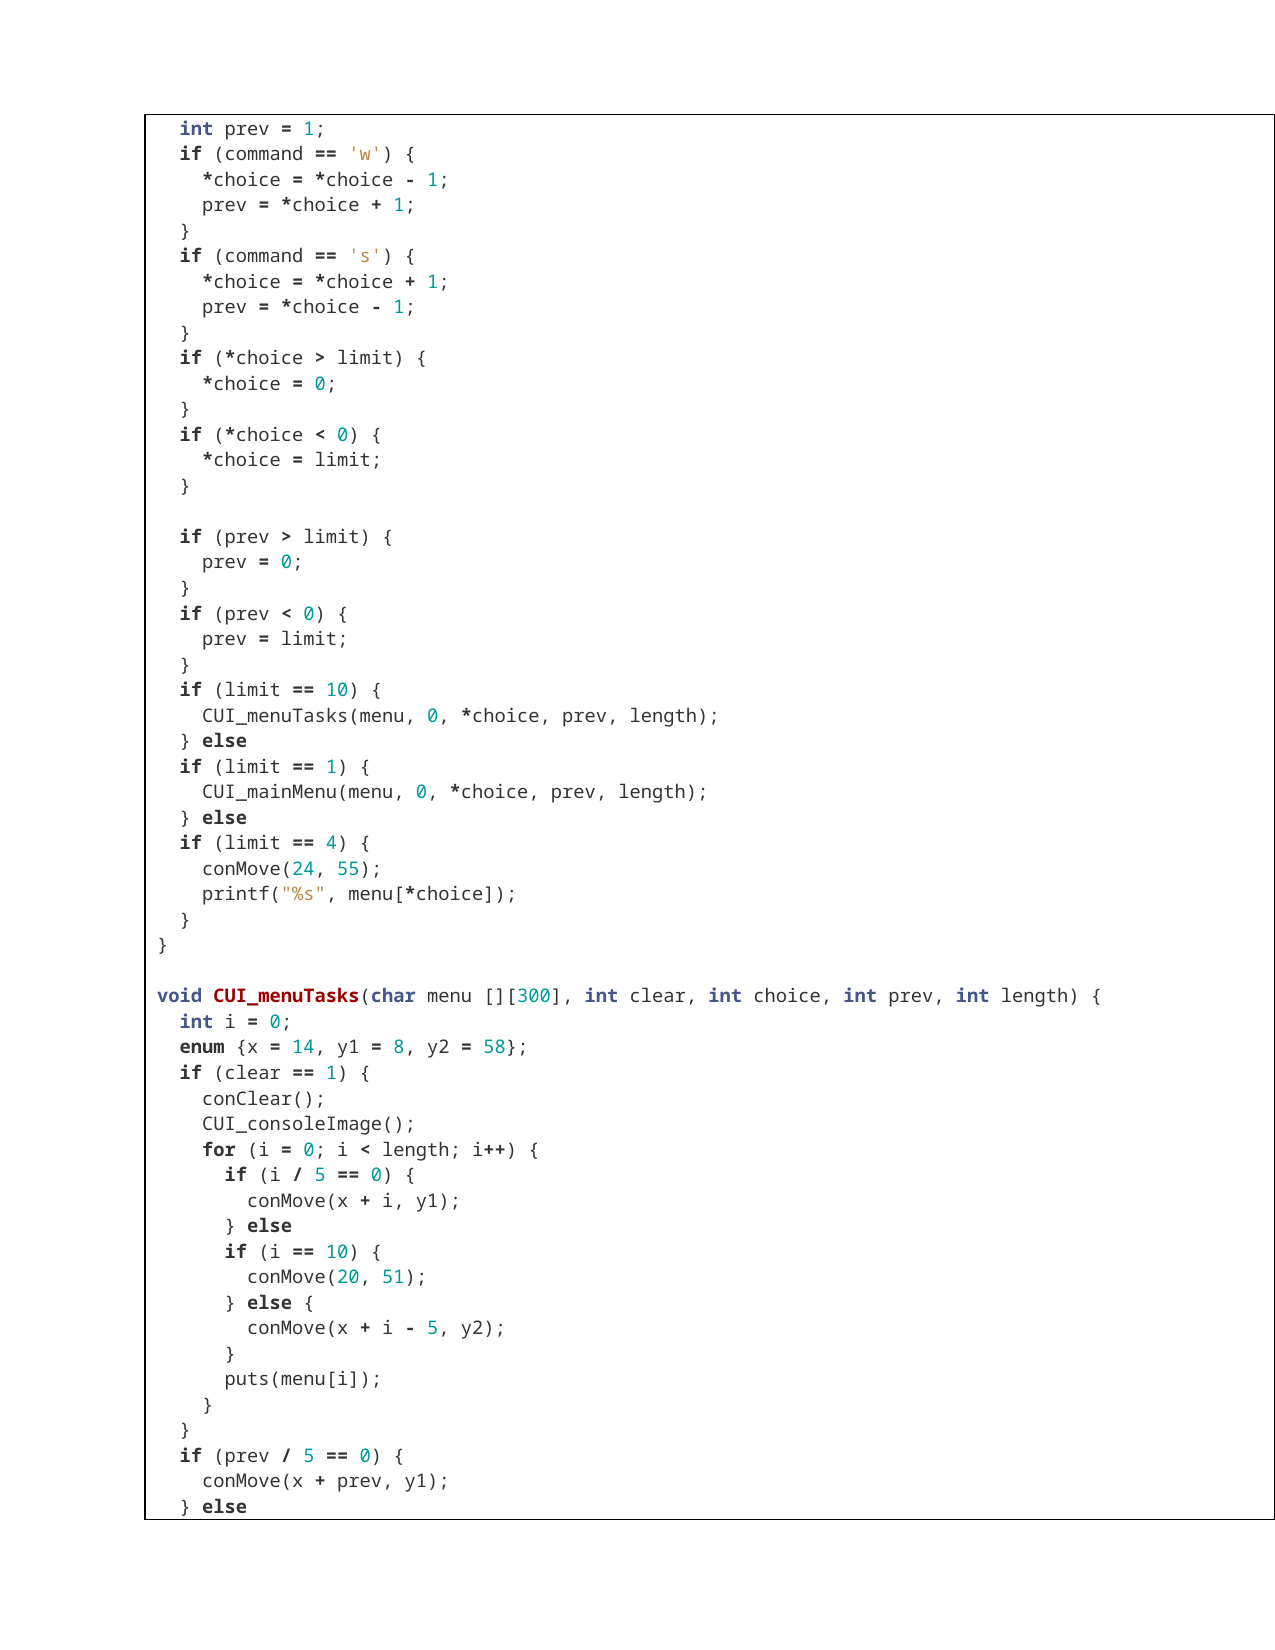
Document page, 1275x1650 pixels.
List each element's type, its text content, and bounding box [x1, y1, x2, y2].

table_cell #include <pbconsole.h> #include <assert.h> #include <string.h> #include <cui.h> #include <list.h> #include <convert.h> #define throw(MSG) assert(0 && MSG); void CUI_consoleImage (void) { const char colorsTable[16][2] = { {'1', BG_YELLOW}, {'2', BG_BLUE}, }; int i; int j; int colorPairIndex = 0; int colorsTableLength = sizeof(colorsTable) / sizeof(colorsTable[0]); int image[8][38] = { { '1','1','2','2','2','2', '2','2','2','2', '2','2','1','1','1','2','2', '2','2','2','2', '1','1','1','1','1','2', '2','2','2','2', '1','1','2','2','2','1','1'}, { '1','1','2','2','2','2', '2','2','2','2', '2','1','1','1','1','1','2', '2','2','2','2', '1','1','2','2','1','1', '2','2','2','2', '1','1','2','2','2','1','1'}, { '1','1','2','2','2','2', '2','2','2','2', '1','1','1','2','1','1','1', '2','2','2','2', '1','1','2','2','1','1', '2','2','2','2', '1','1','2','2','2','1','1'}, { '1','1','2','2','2','2', '2','2','2','2', '1','1','2','2','2','1','1', '2','2','2','2', '1','1','1','1','1','2', '2','2','2','2', '1','1','2','2','2','1','1'}, { '1','1','2','2','2','2', '2','2','2','2', '1','1','2','2','2','1','1', '2','2','2','2', '1','1','2','2','1','1', '2','2','2','2', '1','1','1','1','1','1','1'}, { '1','1','2','2','2','2', '2','2','2','2', '1','1','1','1','1','1','1', '2','2','2','2', '1','1','2','2','1','1', '2','2','2','2', '2','2','2','2','2','1','1'}, { '1','1','2','2','2','2', '2','2','2','2', '1','1','2','2','2','1','1', '2','2','2','2', '1','1','2','2','1','1', '2','2','2','2', '2','2','2','2','2','1','1'}, { '1','1','1','1','1','1', '2','2','2','2', '1','1','2','2','2','1','1', '2','2','2','2', '1','1','1','1','1','1', '2','2','2','2', '2','2','2','2','2','1','1'}, }; for (i = 0; i < 10; i++) { for(j = 0; j < 118; j++) { conMove(i + 2, j + 2); conSetAttr(BG_BLUE); putchar(' '); conReset(); } } for (i = 0; i < 8; i++) { for (j = 0; j < 38; j++) { char colorCode = '\0'; char color = '\0'; /* get current color code from colorsPalette */ colorCode = image[i][j]; /* find corresponding color in table */ for (colorPairIndex = 0; colorPairIndex < colorsTableLength; colorPairIndex++) { char colorPairCode = colorsTable[colorPairIndex][0]; char colorPairColor = colorsTable[colorPairIndex][1]; if (colorCode == colorPairCode) { color = colorPairColor; break; /* we have found our color, break the loop */ } } /* print space with founded color background */ conSetAttr(color); conMove(3 + i, 41 + j); putchar(' '); } conReset(); puts(""); } conSetAttr(BG_RED); for (i = 0; i < 37; i++) { conMove(i + 1, 1); putchar(' '); conMove(i + 1, 121); putchar(' '); } for (i = 0; i < 120; i++) { conMove(1, i + 1); putchar(' '); conMove(12, i + 1); putchar(' '); conMove(22, i + 1); putchar(' '); conMove(38, i + 1); putchar(' '); } conSetAttr(FG_BLACK); conSetAttr(BG_WHITE); conMove(12, 45); printf("CHOOSE TASK (use \"w\" or \"s\")"); conMove(22, 56); printf("DISPLAY"); conReset(); } void CUI_menuChoice(char command, int * choice, int limit, char menu[][300], int length) { int prev = 1; if (command == 'w') { *choice = *choice - 1; prev = *choice + 1; } if (command == 's') { *choice = *choice + 1; prev = *choice - 1; } if (*choice > limit) { *choice = 0; } if (*choice < 0) { *choice = limit; } if (prev > limit) { prev = 0; } if (prev < 0) { prev = limit; } if (limit == 10) { CUI_menuTasks(menu, 0, *choice, prev, length); } else if (limit == 1) { CUI_mainMenu(menu, 0, *choice, prev, length); } else if (limit == 4) { conMove(24, 55); printf("%s", menu[*choice]); } } void CUI_menuTasks(char menu [][300], int clear, int choice, int prev, int length) { int i = 0; enum {x = 14, y1 = 8, y2 = 58}; if (clear == 1) { conClear(); CUI_consoleImage(); for (i = 0; i < length; i++) { if (i / 5 == 0) { conMove(x + i, y1); } else if (i == 10) { conMove(20, 51); } else { conMove(x + i - 5, y2); } puts(menu[i]); } } if (prev / 5 == 0) { conMove(x + prev, y1); } else if (prev == 10) { conMove(20, 51); } else { conMove(x + prev - 5, y2); } puts(menu[prev]); conSetAttr(BG_BLACK); if (choice / 5 == 0) { conMove(x + choice, y1); } else if (choice == 10) { conMove(20, 51); } else { conMove(x + choice - 5, y2); } puts(menu[choice]); conReset(); } void CUI_mainMenu(char menu [][300], int clear, int choice, int prev, int length) { int i = 0; enum {x = 14, y = 44}; if (clear == 1) { conClear(); CUI_consoleImage(); for (i = 0; i < length; i++) { conMove(x + i, y); puts(menu[i]); } } conMove(x + prev, y); puts(menu[prev]); conSetAttr(BG_BLACK); conMove(x + choice, y); puts(menu[choice]); conReset(); } void CUI_endProg(void) { const char colorsTable[16][2] = { {'0', BG_BLACK}, {'1', BG_INTENSITY_BLACK}, {'2', BG_BLUE}, {'3', BG_YELLOW}, {'4', BG_GREEN}, {'5', BG_MAGENTA}, {'6', BG_CYAN}, {'7', BG_INTENSITY_CYAN}, {'8', BG_RED}, {'9', BG_INTENSITY_RED}, {'B', BG_INTENSITY_YELLOW}, {'A', BG_INTENSITY_GREEN}, {'C', BG_INTENSITY_BLUE}, {'D', BG_INTENSITY_MAGENTA}, {'E', BG_WHITE}, {'F', BG_INTENSITY_WHITE} }; int i, j; int colorPairIndex = 0; int colorsTableLength = sizeof(colorsTable) / sizeof(colorsTable[0]); char image[28][28] = { { '1','1','1','1','1','1','1','1','1','1','1','1','1','1','1','1','1','1','1','1','1','1','1','1','1','1','1','1' }, { '1','1','1','1','1','1','1','1','1','1','1','1','1','1','1','1','1','1','1','1','1','1','1','1','1','1','1','1' }, { '1','1','1','1','1','1','1','1','1','1','1','1','1','1','1','1','1','1','1','1','1','1','1','1','1','1','1','1' }, { '1','1','1','1','1','1','1','1','1','1','1','1','1','1','1','1','1','1','1','1','1','1','1','1','1','1','1','1' }, { '1','1','1','1','1','1','1','1','1','1','1','1','1','1','1','1','1','1','1','1','1','1','1','1','1','1','1','1' }, { '1','1','1','1','1','1','1','1','1','1','1','1','1','1','1','1','1','1','1','1','1','1','1','1','1','1','1','1' }, { 'F','F','F','F','F','F','F','F','F','F','0','0','0','0','0','0','0','0','0','0','0','F','F','F','F','F','F','F' }, { 'F','F','F','F','F','F','F','F','0','0','F','F','F','F','F','F','F','F','F','F','0','0','0','0','F','F','F','F' }, { 'F','F','F','F','F','0','0','0','F','F','F','F','F','F','F','0','F','F','F','F','F','F','F','0','0','0','0','F' }, { 'F','F','F','0','0','F','F','F','F','F','F','F','F','F','F','0','F','F','F','F','F','F','F','F','F','F','0','0' }, { 'F','0','0','F','F','F','F','F','F','0','F','F','F','F','F','0','F','F','F','F','F','F','F','F','F','F','F','F' }, { '0','F','F','F','F','F','F','F','0','F','0','C','F','F','F','F','0','F','F','0','F','F','F','F','F','F','F','F' }, { 'F','0','0','F','F','F','F','F','0','0','0','C','0','F','F','F','0','F','F','0','F','F','F','F','F','F','F','F' }, { 'F','F','F','0','F','F','F','F','0','0','C','C','F','0','F','F','F','0','F','F','0','F','F','F','F','F','F','F' }, { 'F','F','F','F','0','F','F','F','F','0','C','C','F','0','F','F','F','0','F','F','0','F','F','F','F','F','F','F' }, { 'F','F','F','F','0','F','F','F','F','F','C','C','0','3','0','F','F','F','0','F','F','0','F','F','F','F','F','F' }, { 'F','F','F','0','F','F','F','F','F','0','F','C','F','0','F','F','F','F','0','0','0','0','F','F','F','F','F','F' }, { 'F','0','0','F','F','F','F','F','0','F','0','C','F','0','F','F','F','F','F','F','F','F','F','F','F','F','F','F' }, { '0','F','F','F','F','F','F','F','0','0','0','C','0','F','F','F','F','F','0','0','0','0','0','0','0','0','0','0' }, { 'F','0','0','F','F','F','F','F','C','C','C','C','F','F','F','F','F','F','F','F','F','F','F','F','0','0','F','F' }, { 'F','F','F','0','0','0','0','0','C','C','C','C','0','0','0','0','0','0','0','0','0','0','0','0','0','F','F','F' }, { 'F','F','F','F','F','C','C','C','C','C','C','C','C','C','C','F','F','F','F','F','F','F','F','F','F','F','F','F' }, { '1','1','1','1','1','1','1','1','1','1','1','1','1','1','1','1','1','1','1','1','1','1','1','1','1','1','1','1' }, { '1','1','1','1','1','1','1','1','1','1','1','1','1','1','1','1','1','1','1','1','1','1','1','1','1','1','1','1' }, { '1','1','1','1','1','1','1','1','1','1','1','1','1','1','1','1','1','1','1','1','1','1','1','1','1','1','1','1' }, { '1','1','1','1','1','1','1','1','1','1','1','1','1','1','1','1','1','1','1','1','1','1','1','1','1','1','1','1' }, { '1','1','1','1','1','1','1','1','1','1','1','1','1','1','1','1','1','1','1','1','1','1','1','1','1','1','1','1' }, { '1','1','1','1','1','1','1','1','1','1','1','1','1','1','1','1','1','1','1','1','1','1','1','1','1','1','1','1' } }; int length_i = sizeof(image) / sizeof(image[0]); int length_j = sizeof(image[0]) / sizeof(image[0][0]); conClear(); for (i = 2; i < length_i - 2; i++) { for (j = 0; j < length_j; j++) { char colorCode = '\0'; char color = '\0'; /* get current color code from colorsPalette */ colorCode = image[i][j]; /* find corresponding color in table */ for (colorPairIndex = 0; colorPairIndex < colorsTableLength; colorPairIndex++) { char colorPairCode = colorsTable[colorPairIndex][0]; char colorPairColor = colorsTable[colorPairIndex][1]; if (colorCode == colorPairCode) { color = colorPairColor; break; /* we have found our color, break the loop */ } } /* print space with founded color background */ conSetAttr(color); conMove(i + 8, j + 46); putchar(' '); } conReset(); puts(""); } puts(""); conSetAttr(FG_RED); for (i = 0; i < 125; i++) { conMove(34, 1 + i); putchar('='); conMove(36, 1 + i); putchar('='); } CUI_printStr("Goodbye", 35, 55, "FG_YELLOW"); conShowCursor(); conMove(37, 1); } void CUI_printList(List * self) { int count = List_count(self); int i = 0; if (count == 0) { CUI_printStr("Список порожній!", 1, 54, "FG_YELLOW"); return; } for (i = 0; i < count; i++) { CUI_printNode(List_elementAt(self, i)); } } void CUI_printNode(ListNode * node) { if (node == NULL) throw("NULL reference"); ProgLang_print(List_getProgLang(node)); puts(""); } void CUI_controlPrint(List * self) { char commandExit = '1'; int position = 0; int index = 0; int countNode = 0; while(commandExit != '\n') { conClear(); index = position; while(List_elementAt(self, index) != NULL && countNode <= 5) { CUI_printNode(List_elementAt(self, index)); index++; countNode++; } countNode = 0; CUI_printStr("Натисніть \"Enter\" щоб продовжити", 37, 48, "FG_GREEN"); commandExit = conGetChar(); if (commandExit == 'w') { if(position != 0) position--; } if (commandExit == 's') { if (position != List_count(self) - 1 && List_count(self) - position >= 6) position++; } } } void CUI_printNodeInMenu(ListNode * node, int x, int y) { if (node != NULL) { const char * fullname = ProgLang_getFullname(List_getProgLang(node)); int date = ProgLang_getDate(List_getProgLang(node)); float marketShare = ProgLang_getMarketShare(List_getProgLang(node)); const char * majorImplementation = ProgLang_getMajorImplementation(List_getProgLang(node)); float satisfactionIndex = ProgLang_getSatisfactionIndex(List_getProgLang(node)); conMove(x, y); printf("Fullname: %s", fullname); conMove(x + 1, y); printf("Date of occurrence: %i", date); conMove(x + 2, y); printf("Market share: %.2f", marketShare); conMove(x + 3, y); printf("Major implementation: %s", majorImplementation); conMove(x + 4, y); printf("Satisfaction index: %.2f", satisfactionIndex); } else { conMove(x, y); conSetAttr(FG_YELLOW); printf("Вузла з даним індексом не існує!\n"); conReset(); } } void CUI_printStr(const char * str , int x, int y, const char * color) { conMove(x, y); if (strcmp(color, "FG_GREEN") == 0) { conSetAttr(FG_GREEN); } else if (strcmp(color, "FG_YELLOW") == 0) { conSetAttr(FG_YELLOW); } printf("%s", str); conReset(); } void CUI_listInfo(int numberOfNode) { conMove(1, 48); conSetAttr(BG_WHITE); conSetAttr(FG_BLACK); printf(" Number of Nodes: %i ", numberOfNode); conReset(); } void CUI_findLanguages(List * self, int date) { int i = 0; List * list = List_new(); for (i = 0; i < List_count(self); i++) { ListNode * cur = List_elementAt(self, i); int curDate = ProgLang_getDate(List_getProgLang(cur)); if (curDate < date) { char buffer[100]; ProgLang_toString(List_getProgLang(cur), buffer); ProgLang * new = ProgLang_new(buffer); List_addLast(list, new); } } if (List_count(list) != 0) { CUI_controlPrint(list); List_clear(list); } else { CUI_printStr("Список порожній!", 1, 54, "FG_YELLOW"); CUI_printStr("Натисніть \"Enter\" щоб продовжити", 37, 48, "FG_GREEN"); conGetChar(); } List_free(&list); } int CUI_determineFormat(const char * fileName) { if (strstr(fileName, ".xml") && fileName[strlen(fileName) - 1] == 'l') return formatXML; if (strstr(fileName, ".json") && fileName[strlen(fileName) - 1] == 'n') return formatJSON; return formatSTANDART; } [146, 115, 1274, 1519]
